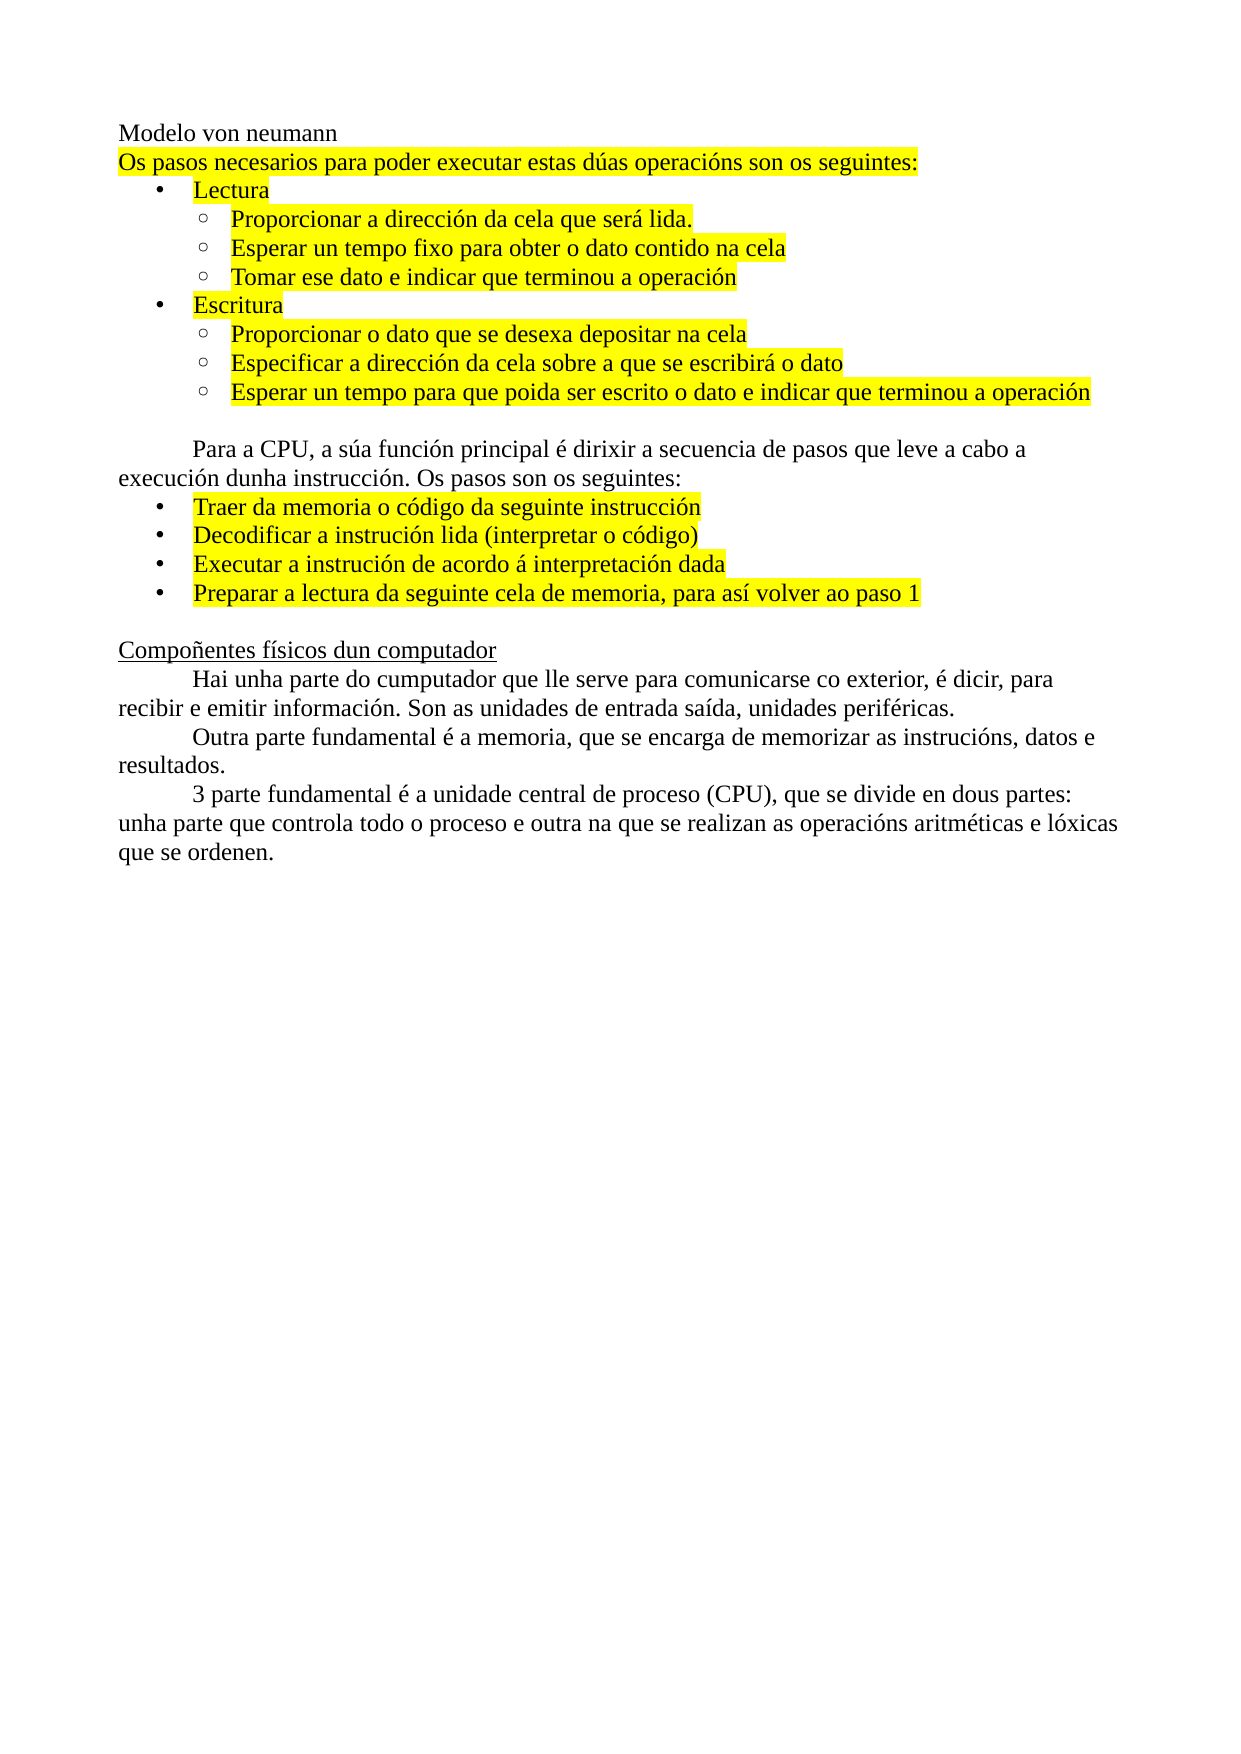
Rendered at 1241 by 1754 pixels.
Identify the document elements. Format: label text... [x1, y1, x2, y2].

list Traer da memoria o código da seguinte instrucción [156, 492, 1122, 521]
list Tomar ese dato e indicar que terminou a operación [193, 262, 1122, 291]
list Lectura [156, 176, 1122, 204]
list Especificar a dirección da cela sobre a que se escribirá o dato [193, 348, 1122, 377]
text Os pasos necesarios para poder executar estas dúas operacións son os seguintes: [118, 147, 1122, 176]
list Proporcionar o dato que se desexa depositar na cela [193, 319, 1122, 348]
list Decodificar a instrución lida (interpretar o código) [156, 521, 1122, 549]
list Preparar a lectura da seguinte cela de memoria, para así volver ao paso 1 [156, 578, 1122, 607]
list Esperar un tempo para que poida ser escrito o dato e indicar que terminou a operación [193, 377, 1122, 406]
list Executar a instrución de acordo á interpretación dada [156, 549, 1122, 578]
list Esperar un tempo fixo para obter o dato contido na cela [193, 233, 1122, 262]
text Para a CPU, a súa función principal é dirixir a secuencia de pasos que leve a cabo a execución dunha instrucción. Os pasos son os seguintes: [118, 434, 1122, 492]
text Outra parte fundamental é a memoria, que se encarga de memorizar as instrucións, datos e resultados. [118, 722, 1122, 779]
list Escritura [156, 291, 1122, 319]
text 3 parte fundamental é a unidade central de proceso (CPU), que se divide en dous partes: unha parte que controla todo o proceso e outra na que se realizan as operacións aritméticas e lóxicas que se ordenen. [118, 779, 1122, 866]
text Modelo von neumann [118, 118, 1122, 147]
text Compoñentes físicos dun computador [118, 636, 1122, 664]
list Proporcionar a dirección da cela que será lida. [193, 204, 1122, 233]
text Hai unha parte do cumputador que lle serve para comunicarse co exterior, é dicir, para recibir e emitir información. Son as unidades de entrada saída, unidades periféricas. [118, 664, 1122, 722]
